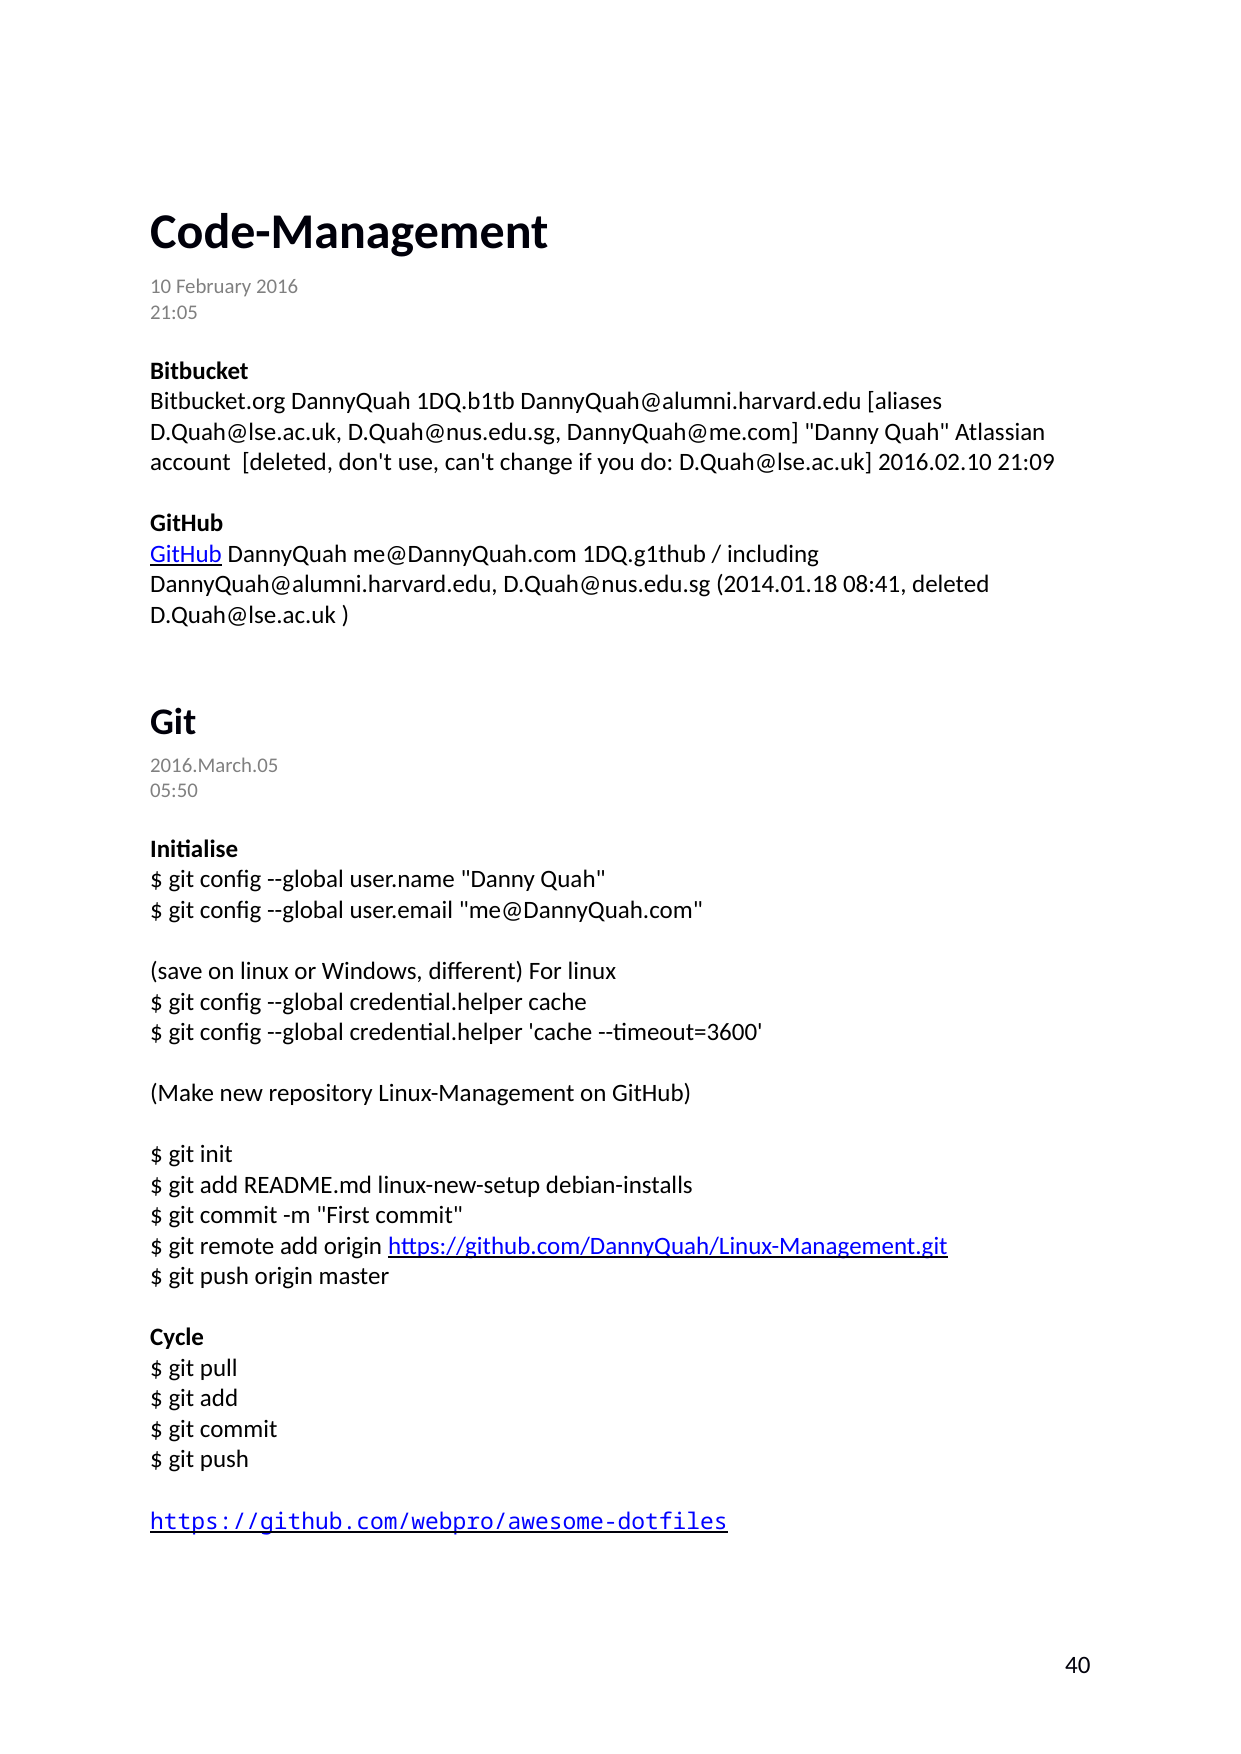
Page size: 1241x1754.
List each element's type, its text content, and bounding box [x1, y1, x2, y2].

subtitle Git [150, 698, 1090, 743]
text 05:50 [150, 777, 1090, 803]
text GitHub DannyQuah me@DannyQuah.com 1DQ.g1thub / including DannyQuah@alumni.harvard.edu, D.Quah@nus.edu.sg (2014.01.18 08:41, deleted D.Quah@lse.ac.uk ) [150, 538, 1090, 629]
text Initialise [150, 833, 1090, 864]
text Cycle [150, 1321, 1090, 1352]
subtitle Code-Management [150, 200, 1090, 261]
text Bitbucket [150, 355, 1090, 385]
text $ git commit [150, 1413, 1090, 1443]
text $ git config --global user.email "me@DannyQuah.com" [150, 894, 1090, 925]
text https://github.com/webpro/awesome-dotfiles [150, 1504, 1090, 1536]
text (Make new repository Linux-Management on GitHub) [150, 1077, 1090, 1108]
text 21:05 [150, 299, 1090, 324]
text (save on linux or Windows, different) For linux [150, 955, 1090, 986]
text Bitbucket.org DannyQuah 1DQ.b1tb DannyQuah@alumni.harvard.edu [aliases D.Quah@lse.ac.uk, D.Quah@nus.edu.sg, DannyQuah@me.com] "Danny Quah" Atlassian account [deleted, don't use, can't change if you do: D.Quah@lse.ac.uk] 2016.02.10 21:09 [150, 385, 1090, 477]
text $ git pull [150, 1352, 1090, 1382]
text $ git add README.md linux-new-setup debian-installs [150, 1169, 1090, 1199]
text $ git remote add origin https://github.com/DannyQuah/Linux-Management.git [150, 1230, 1090, 1260]
text $ git config --global credential.helper 'cache --timeout=3600' [150, 1016, 1090, 1047]
text 2016.March.05 [150, 752, 1090, 777]
text $ git push origin master [150, 1260, 1090, 1291]
text $ git commit -m "First commit" [150, 1199, 1090, 1230]
text $ git push [150, 1443, 1090, 1474]
text $ git add [150, 1382, 1090, 1413]
text $ git config --global credential.helper cache [150, 986, 1090, 1016]
text $ git config --global user.name "Danny Quah" [150, 864, 1090, 894]
text 10 February 2016 [150, 273, 1090, 299]
text $ git init [150, 1138, 1090, 1169]
text GitHub [150, 507, 1090, 538]
